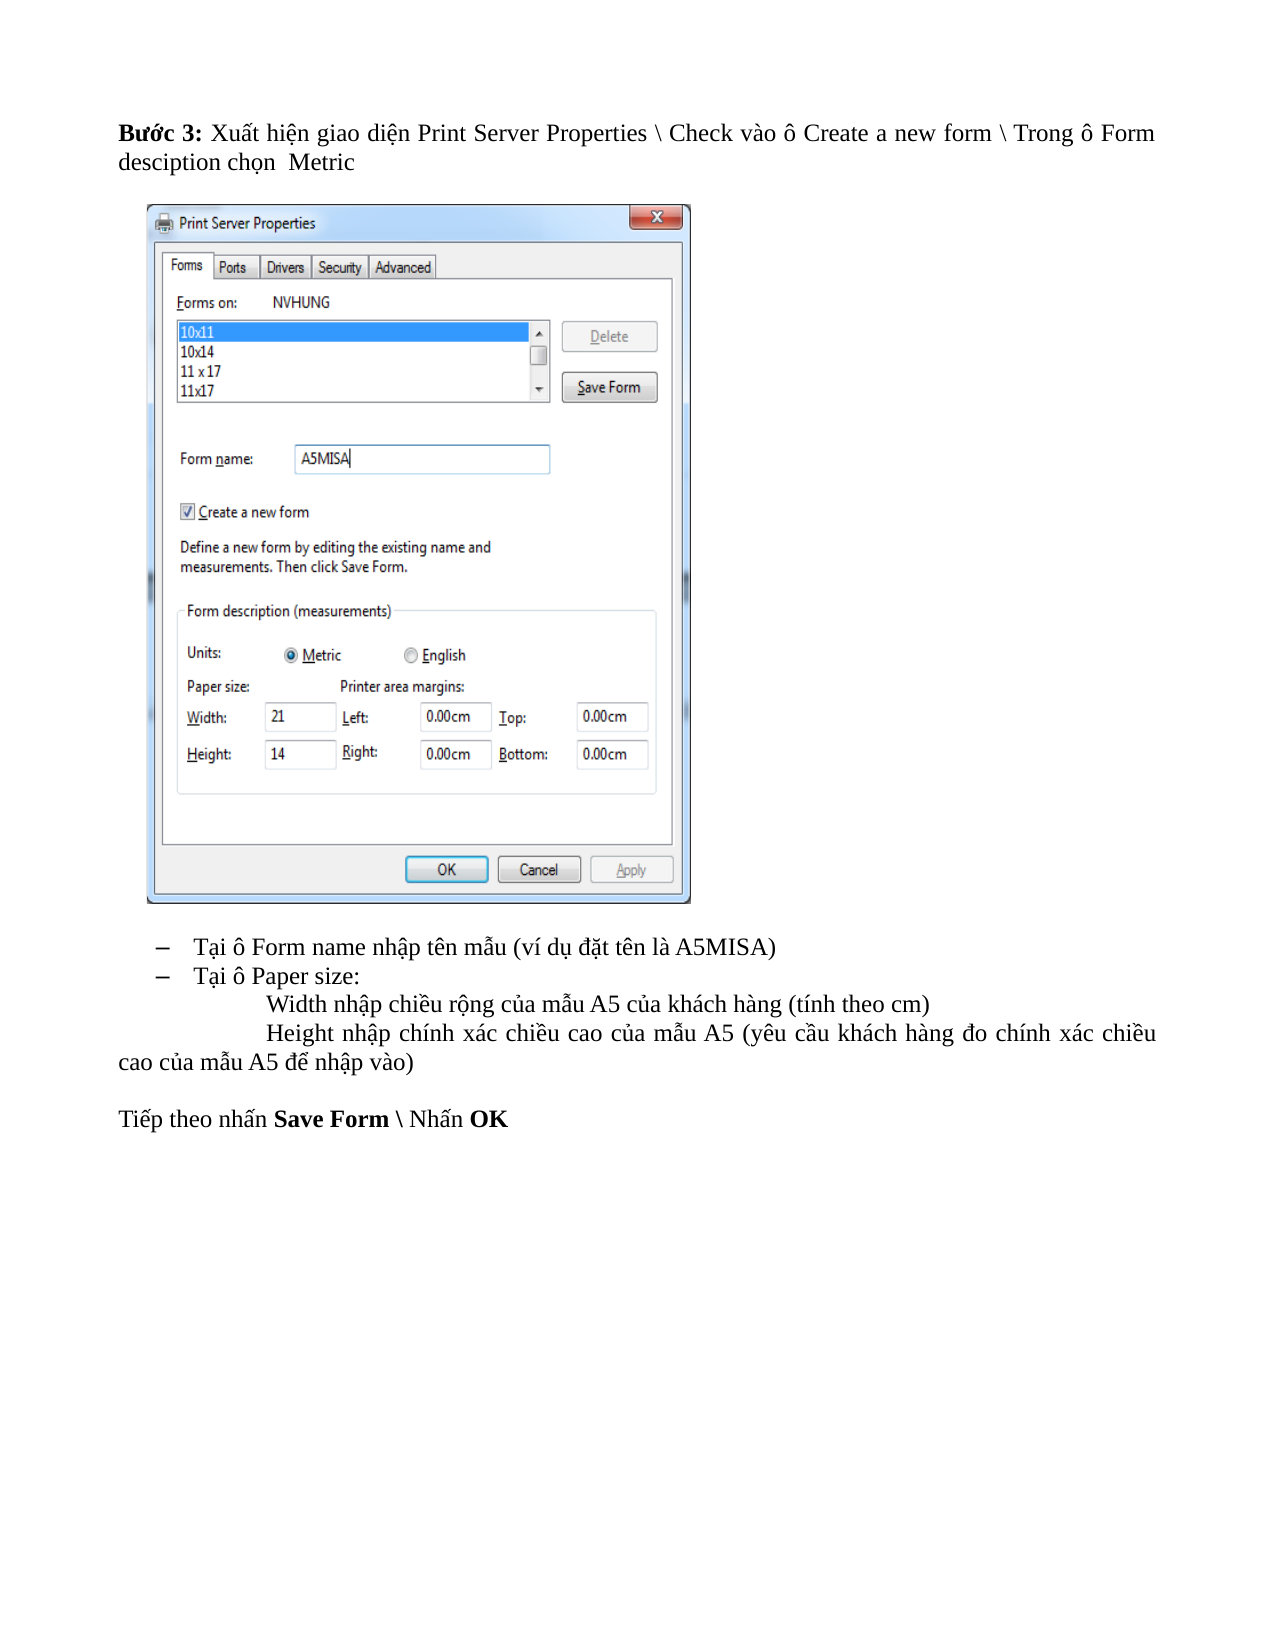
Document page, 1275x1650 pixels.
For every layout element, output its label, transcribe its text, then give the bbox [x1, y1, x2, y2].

text Tiếp theo nhấn Save Form \ Nhấn OK [118, 1104, 1157, 1133]
text Width nhập chiều rộng của mẫu A5 của khách hàng (tính theo cm) [118, 989, 1157, 1018]
list Tại ô Paper size: [156, 961, 1157, 989]
picture [146, 204, 691, 904]
text Height nhập chính xác chiều cao của mẫu A5 (yêu cầu khách hàng đo chính xác chiều cao của mẫu A5 để nhập vào) [118, 1018, 1157, 1076]
text Bước 3: Xuất hiện giao diện Print Server Properties \ Check vào ô Create a new form \ Trong ô Form desciption chọn Metric [118, 118, 1157, 176]
list Tại ô Form name nhập tên mẫu (ví dụ đặt tên là A5MISA) [156, 932, 1157, 961]
